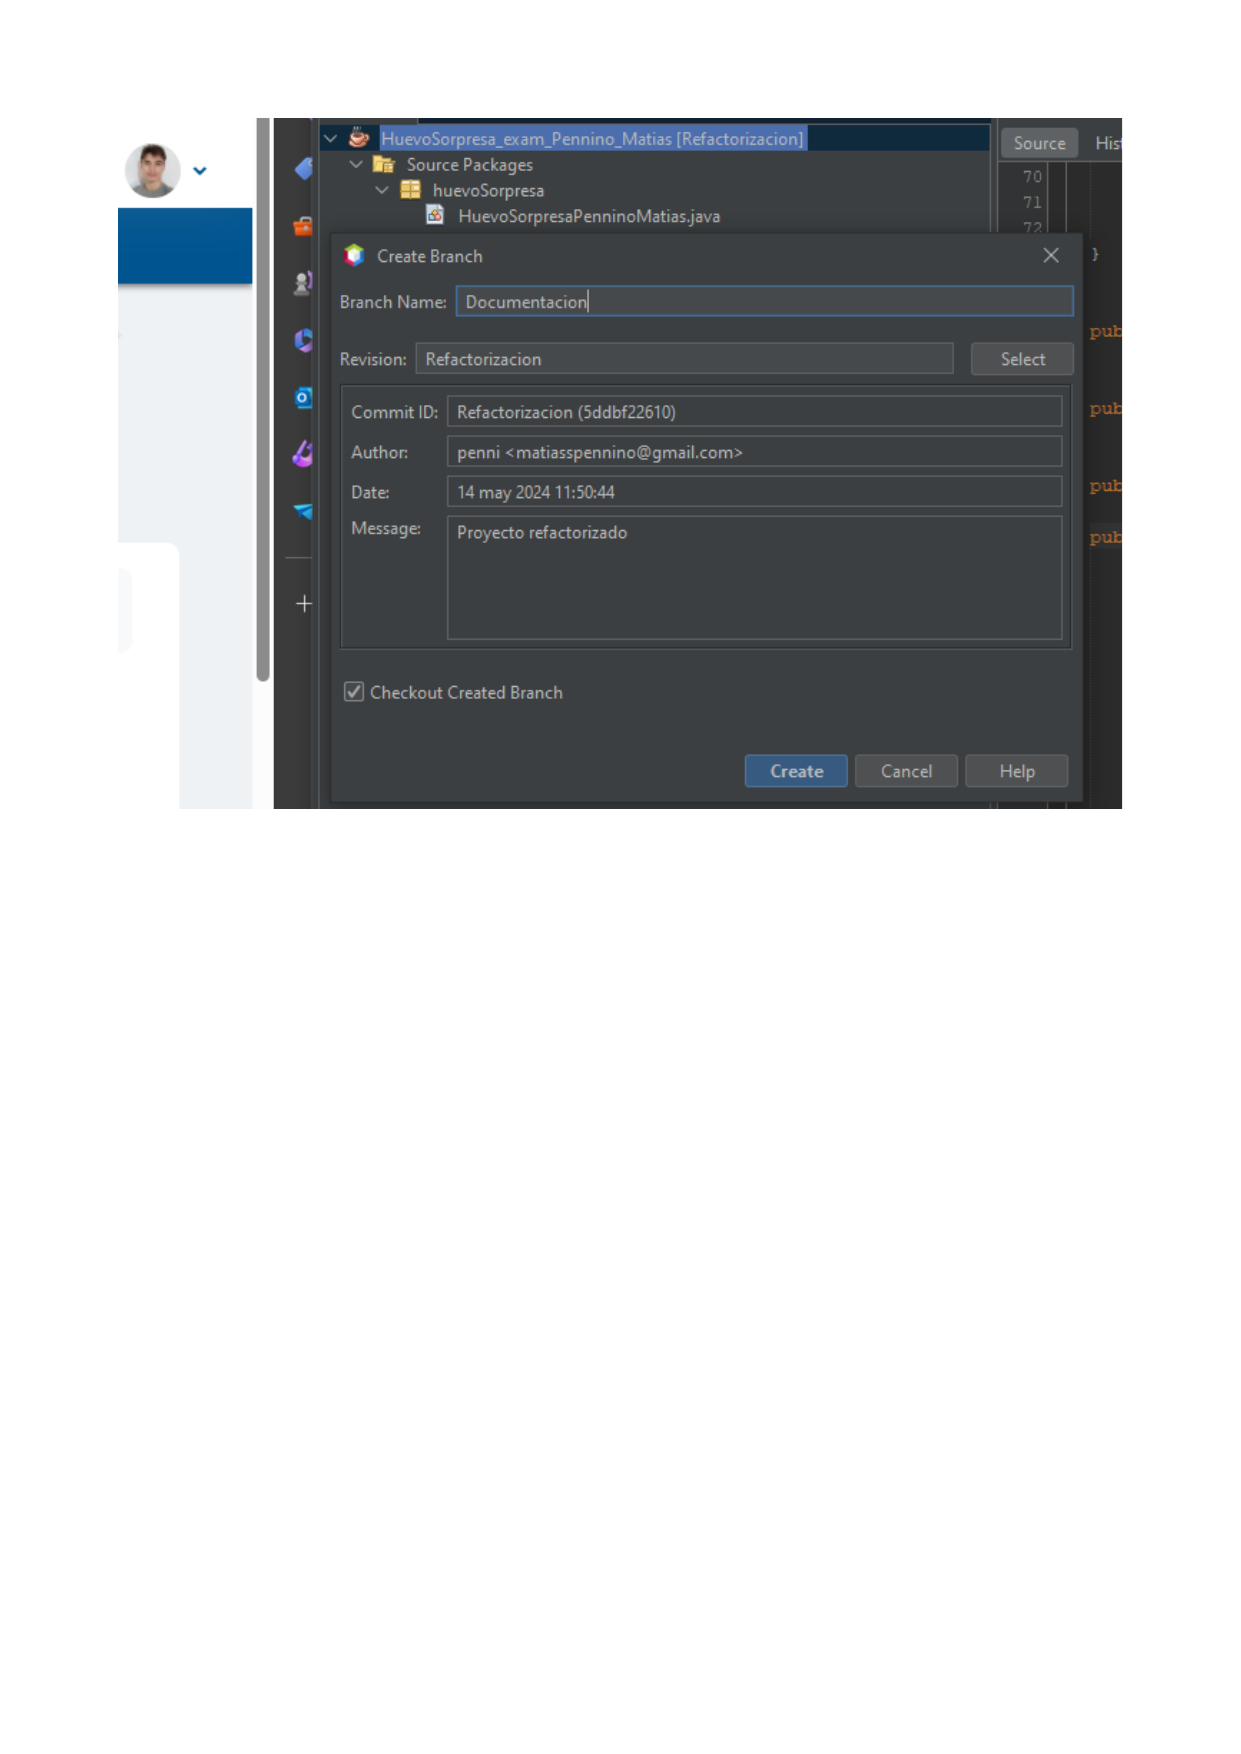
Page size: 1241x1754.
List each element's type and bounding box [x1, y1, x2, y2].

picture [118, 118, 1123, 809]
